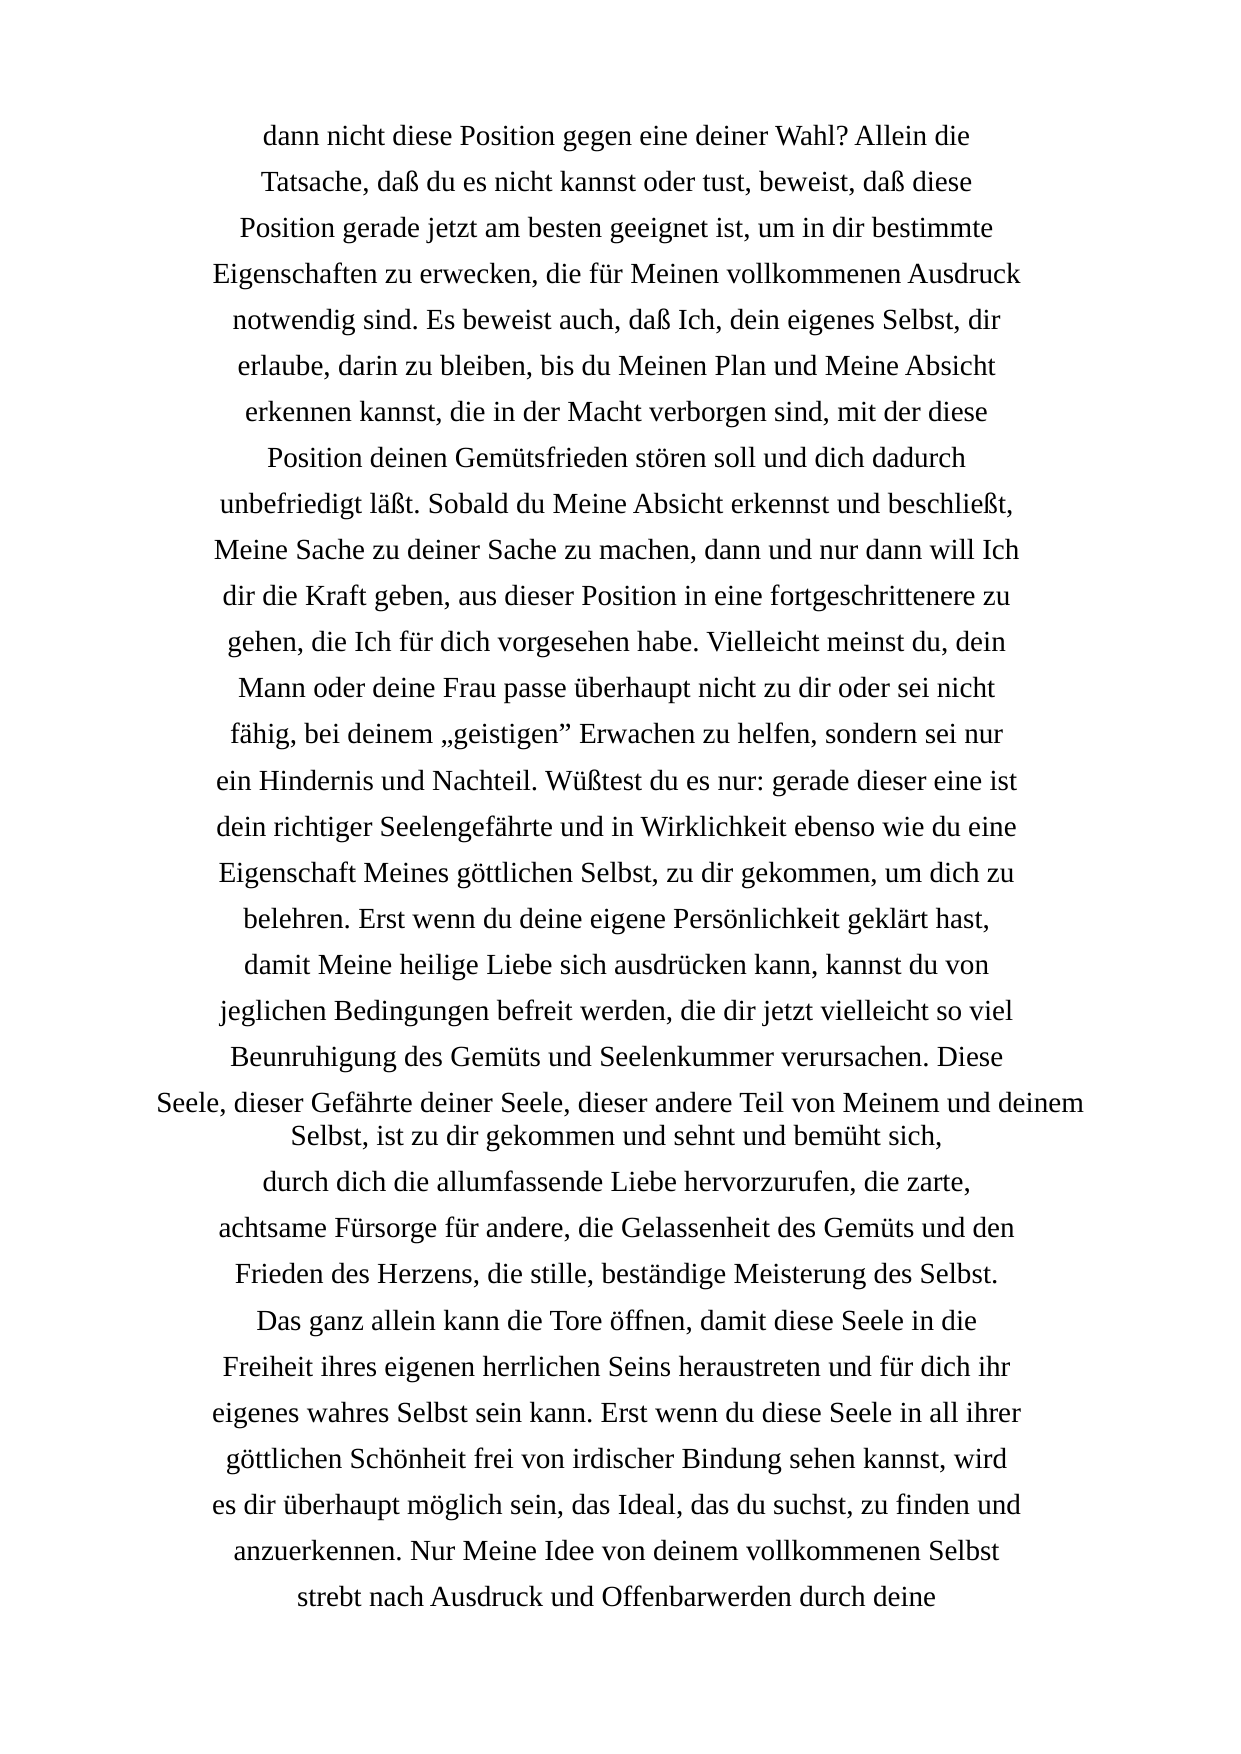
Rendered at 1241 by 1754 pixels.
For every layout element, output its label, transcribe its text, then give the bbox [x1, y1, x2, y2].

text Freiheit ihres eigenen herrlichen Seins heraustreten und für dich ihr [118, 1349, 1122, 1382]
text notwendig sind. Es beweist auch, daß Ich, dein eigenes Selbst, dir [118, 302, 1122, 336]
text anzuerkennen. Nur Meine Idee von deinem vollkommenen Selbst [118, 1533, 1122, 1566]
text Meine Sache zu deiner Sache zu machen, dann und nur dann will Ich [118, 532, 1122, 566]
text erlaube, darin zu bleiben, bis du Meinen Plan und Meine Absicht [118, 348, 1122, 382]
text Position gerade jetzt am besten geeignet ist, um in dir bestimmte [118, 210, 1122, 244]
text strebt nach Ausdruck und Offenbarwerden durch deine [118, 1579, 1122, 1612]
text Frieden des Herzens, die stille, beständige Meisterung des Selbst. [118, 1257, 1122, 1290]
text belehren. Erst wenn du deine eigene Persönlichkeit geklärt hast, [118, 901, 1122, 934]
text Das ganz allein kann die Tore öffnen, damit diese Seele in die [118, 1303, 1122, 1336]
text Tatsache, daß du es nicht kannst oder tust, beweist, daß diese [118, 164, 1122, 198]
text erkennen kannst, die in der Macht verborgen sind, mit der diese [118, 394, 1122, 428]
text es dir überhaupt möglich sein, das Ideal, das du suchst, zu finden und [118, 1487, 1122, 1520]
text Mann oder deine Frau passe überhaupt nicht zu dir oder sei nicht [118, 671, 1122, 704]
text unbefriedigt läßt. Sobald du Meine Absicht erkennst und beschließt, [118, 486, 1122, 520]
text Eigenschaften zu erwecken, die für Meinen vollkommenen Ausdruck [118, 256, 1122, 290]
text göttlichen Schönheit frei von irdischer Bindung sehen kannst, wird [118, 1441, 1122, 1474]
text achtsame Fürsorge für andere, die Gelassenheit des Gemüts und den [118, 1211, 1122, 1244]
text dann nicht diese Position gegen eine deiner Wahl? Allein die [118, 118, 1122, 152]
text gehen, die Ich für dich vorgesehen habe. Vielleicht meinst du, dein [118, 624, 1122, 658]
text eigenes wahres Selbst sein kann. Erst wenn du diese Seele in all ihrer [118, 1395, 1122, 1428]
text Eigenschaft Meines göttlichen Selbst, zu dir gekommen, um dich zu [118, 855, 1122, 888]
text Seele, dieser Gefährte deiner Seele, dieser andere Teil von Meinem und deinem Selbst, ist zu dir gekommen und sehnt und bemüht sich, [118, 1085, 1122, 1152]
text damit Meine heilige Liebe sich ausdrücken kann, kannst du von [118, 947, 1122, 980]
text Beunruhigung des Gemüts und Seelenkummer verursachen. Diese [118, 1039, 1122, 1072]
text dir die Kraft geben, aus dieser Position in eine fortgeschrittenere zu [118, 578, 1122, 612]
text ein Hindernis und Nachteil. Wüßtest du es nur: gerade dieser eine ist [118, 763, 1122, 796]
text Position deinen Gemütsfrieden stören soll und dich dadurch [118, 440, 1122, 474]
text jeglichen Bedingungen befreit werden, die dir jetzt vielleicht so viel [118, 993, 1122, 1026]
text fähig, bei deinem „geistigen” Erwachen zu helfen, sondern sei nur [118, 717, 1122, 750]
text dein richtiger Seelengefährte und in Wirklichkeit ebenso wie du eine [118, 809, 1122, 842]
text durch dich die allumfassende Liebe hervorzurufen, die zarte, [118, 1164, 1122, 1198]
